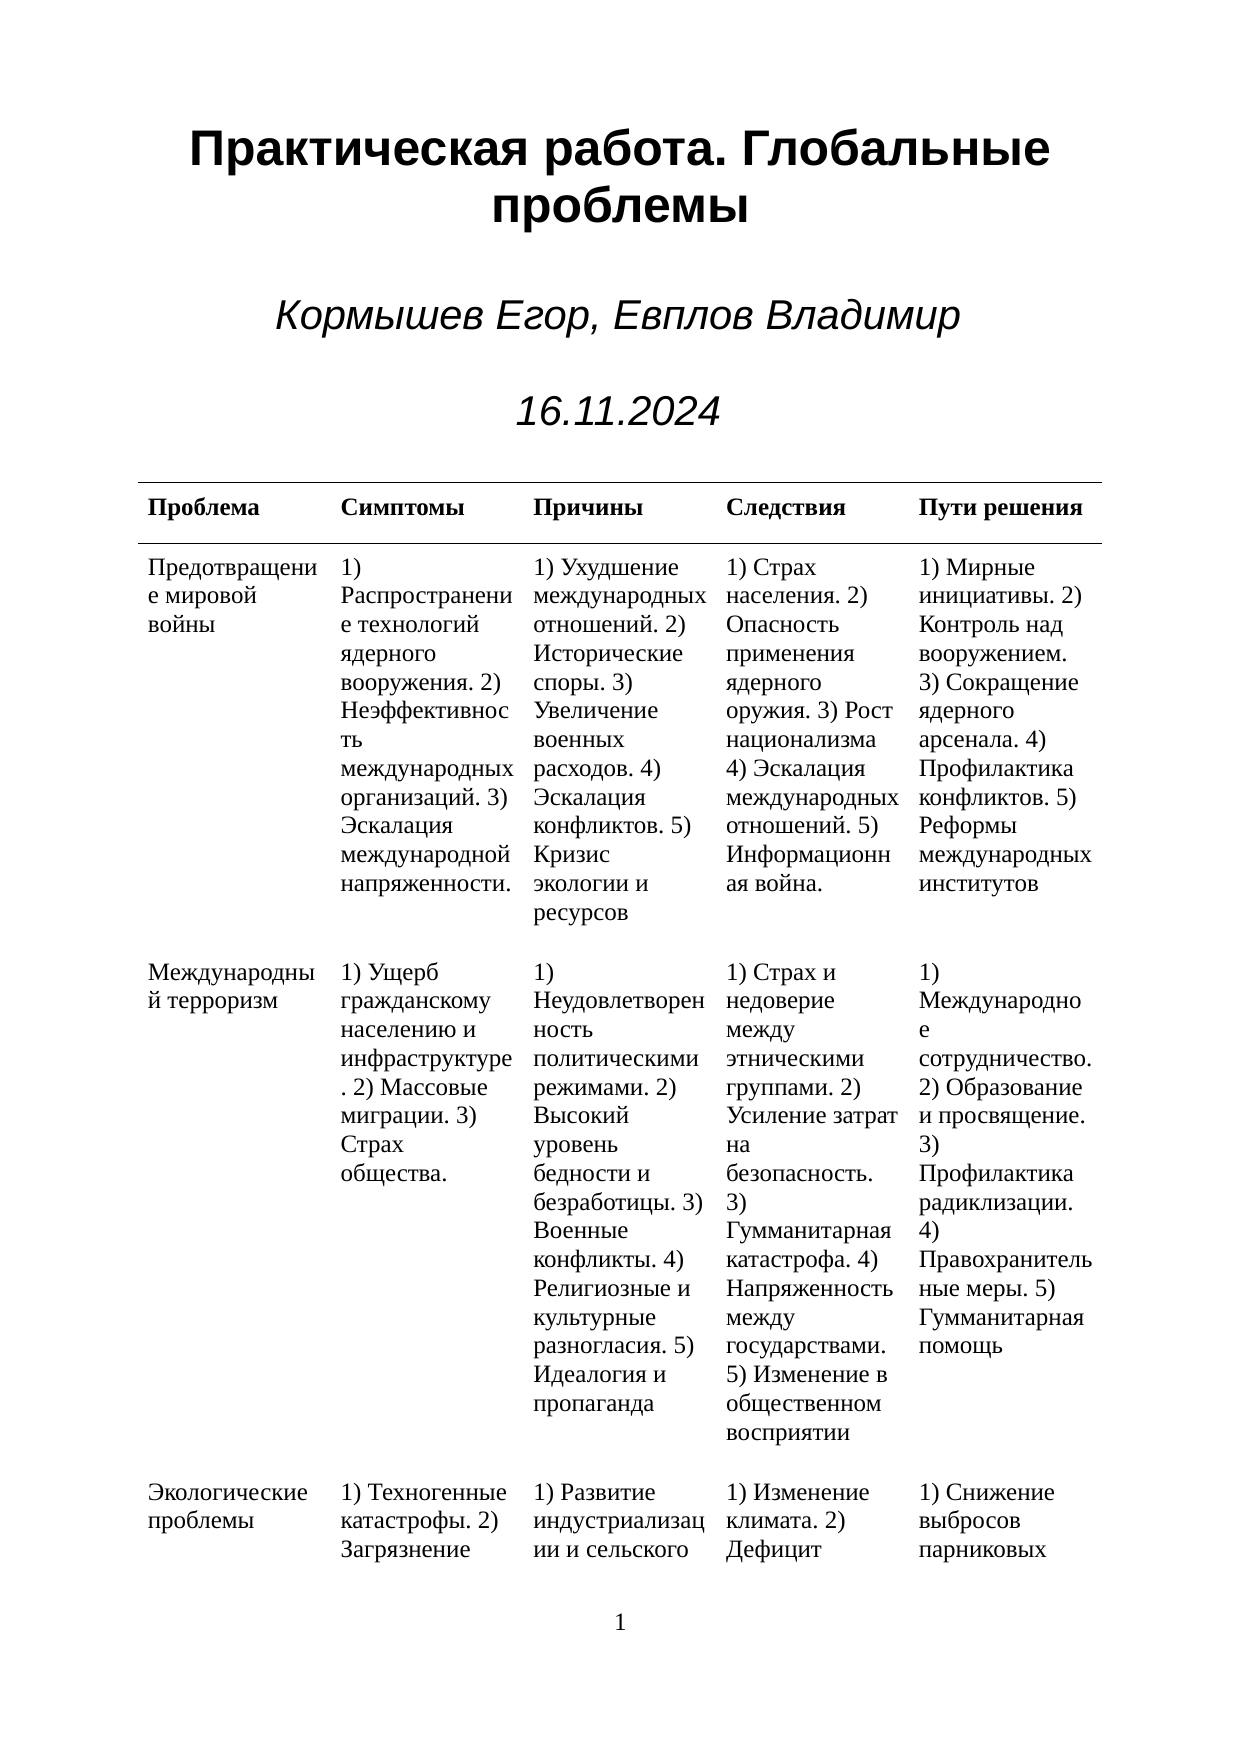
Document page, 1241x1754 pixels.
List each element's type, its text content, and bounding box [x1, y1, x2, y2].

table_cell Международный терроризм [138, 948, 331, 1467]
table_header Симптомы [331, 483, 524, 542]
table_header Причины [524, 483, 716, 542]
table_cell 1) Техногенные катастрофы. 2) Загрязнение [331, 1468, 524, 1572]
table_cell 1) Страх и недоверие между этническими группами. 2) Усиление затрат на безопасность. 3) Гумманитарная катастрофа. 4) Напряженность между государствами. 5) Изменение в общественном восприятии [716, 948, 909, 1467]
table_cell 1) Ухудшение международных отношений. 2) Исторические споры. 3) Увеличение военных расходов. 4) Эскалация конфликтов. 5) Кризис экологии и ресурсов [524, 544, 716, 947]
table_header Пути решения [909, 483, 1102, 542]
subtitle 16.11.2024 [118, 386, 1122, 434]
table_cell 1) Снижение выбросов парниковых [909, 1468, 1102, 1572]
table_cell 1) Страх населения. 2) Опасность применения ядерного оружия. 3) Рост национализма 4) Эскалация международных отношений. 5) Информационная война. [716, 544, 909, 947]
table_cell 1) Распространение технологий ядерного вооружения. 2) Неэффективность международных организаций. 3) Эскалация международной напряженности. [331, 544, 524, 947]
table_cell 1) Изменение климата. 2) Дефицит [716, 1468, 909, 1572]
table_cell 1) Международное сотрудничество. 2) Образование и просвящение. 3) Профилактика радиклизации. 4) Правохранительные меры. 5) Гумманитарная помощь [909, 948, 1102, 1467]
table_cell 1) Неудовлетворенность политическими режимами. 2) Высокий уровень бедности и безработицы. 3) Военные конфликты. 4) Религиозные и культурные разногласия. 5) Идеалогия и пропаганда [524, 948, 716, 1467]
table_cell Экологические проблемы [138, 1468, 331, 1572]
subtitle Кормышев Егор, Евплов Владимир [118, 291, 1122, 338]
table_cell 1) Ущерб гражданскому населению и инфраструктуре. 2) Массовые миграции. 3) Страх общества. [331, 948, 524, 1467]
table_header Проблема [138, 483, 331, 542]
table_cell 1) Мирные инициативы. 2) Контроль над вооружением. 3) Сокращение ядерного арсенала. 4) Профилактика конфликтов. 5) Реформы международных институтов [909, 544, 1102, 947]
table_cell Предотвращение мировой войны [138, 544, 331, 947]
title Практическая работа. Глобальные проблемы [118, 118, 1122, 233]
table_cell 1) Развитие индустриализации и сельского [524, 1468, 716, 1572]
table_header Следствия [716, 483, 909, 542]
